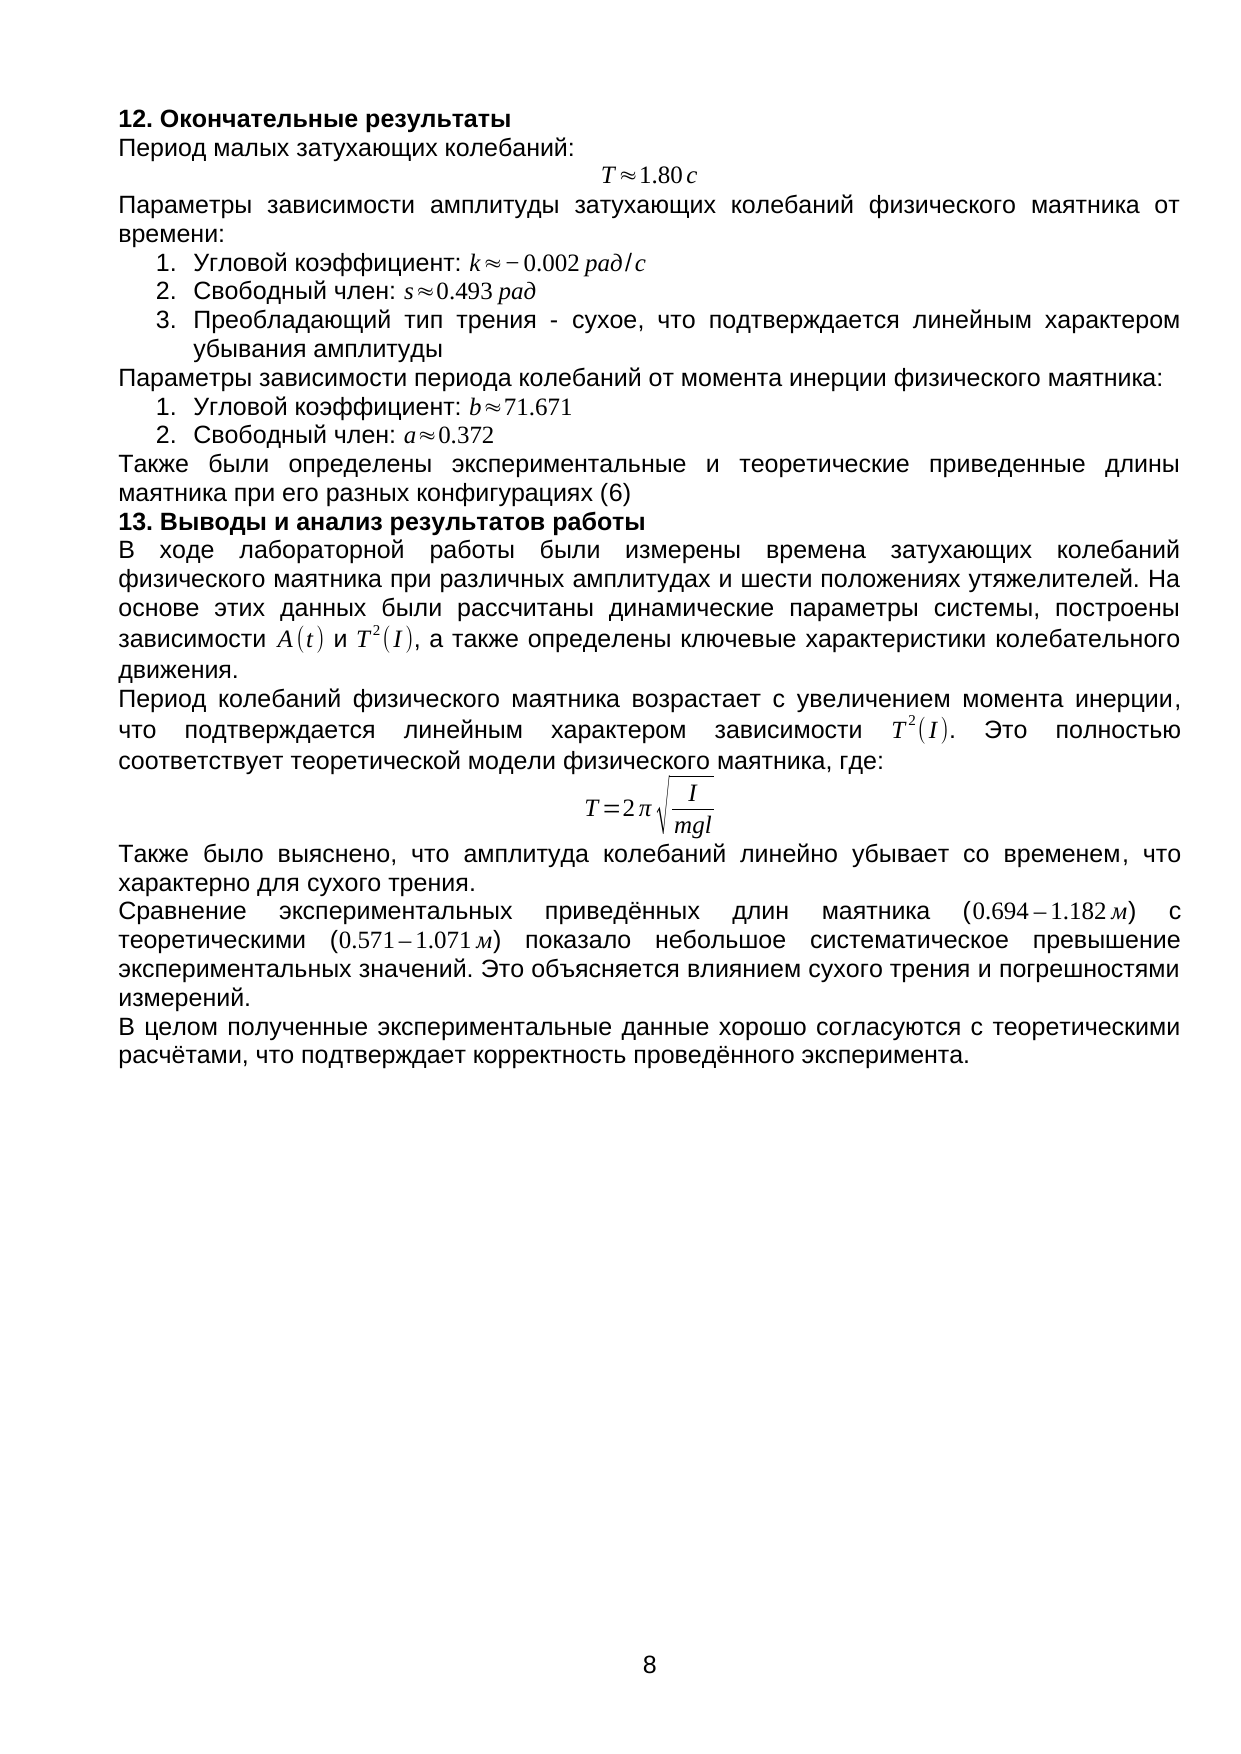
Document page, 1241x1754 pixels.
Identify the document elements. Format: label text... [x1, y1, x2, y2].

list Параметры зависимости амплитуды затухающих колебаний физического маятника от времени: [118, 190, 1181, 247]
text Сравнение экспериментальных приведённых длин маятника () с теоретическими () показало небольшое систематическое превышение экспериментальных значений. Это объясняется влиянием сухого трения и погрешностями измерений. [118, 896, 1181, 1011]
list Свободный член: [156, 420, 1181, 449]
list Также были определены экспериментальные и теоретические приведенные длины маятника при его разных конфигурациях (Таблица 6) [118, 449, 1181, 507]
text В целом полученные экспериментальные данные хорошо согласуются с теоретическими расчётами, что подтверждает корректность проведённого эксперимента. [118, 1011, 1181, 1069]
list Преобладающий тип трения - сухое, что подтверждается линейным характером убывания амплитуды [156, 305, 1181, 363]
list Свободный член: [156, 276, 1181, 305]
list Также было выяснено, что амплитуда колебаний линейно убывает со временем, что характерно для сухого трения. [118, 839, 1181, 896]
list Период малых затухающих колебаний: [118, 132, 1181, 161]
list Угловой коэффициент: [156, 391, 1181, 420]
list Угловой коэффициент: [156, 247, 1181, 276]
text 13. Выводы и анализ результатов работы [118, 507, 1181, 535]
text В ходе лабораторной работы были измерены времена затухающих колебаний физического маятника при различных амплитудах и шести положениях утяжелителей. На основе этих данных были рассчитаны динамические параметры системы, построены зависимости и , а также определены ключевые характеристики колебательного движения. [118, 535, 1181, 684]
text 12. Окончательные результаты [118, 104, 1181, 132]
list Период колебаний физического маятника возрастает с увеличением момента инерции, что подтверждается линейным характером зависимости . Это полностью соответствует теоретической модели физического маятника, где: [118, 684, 1181, 774]
list Параметры зависимости периода колебаний от момента инерции физического маятника: [118, 363, 1181, 391]
